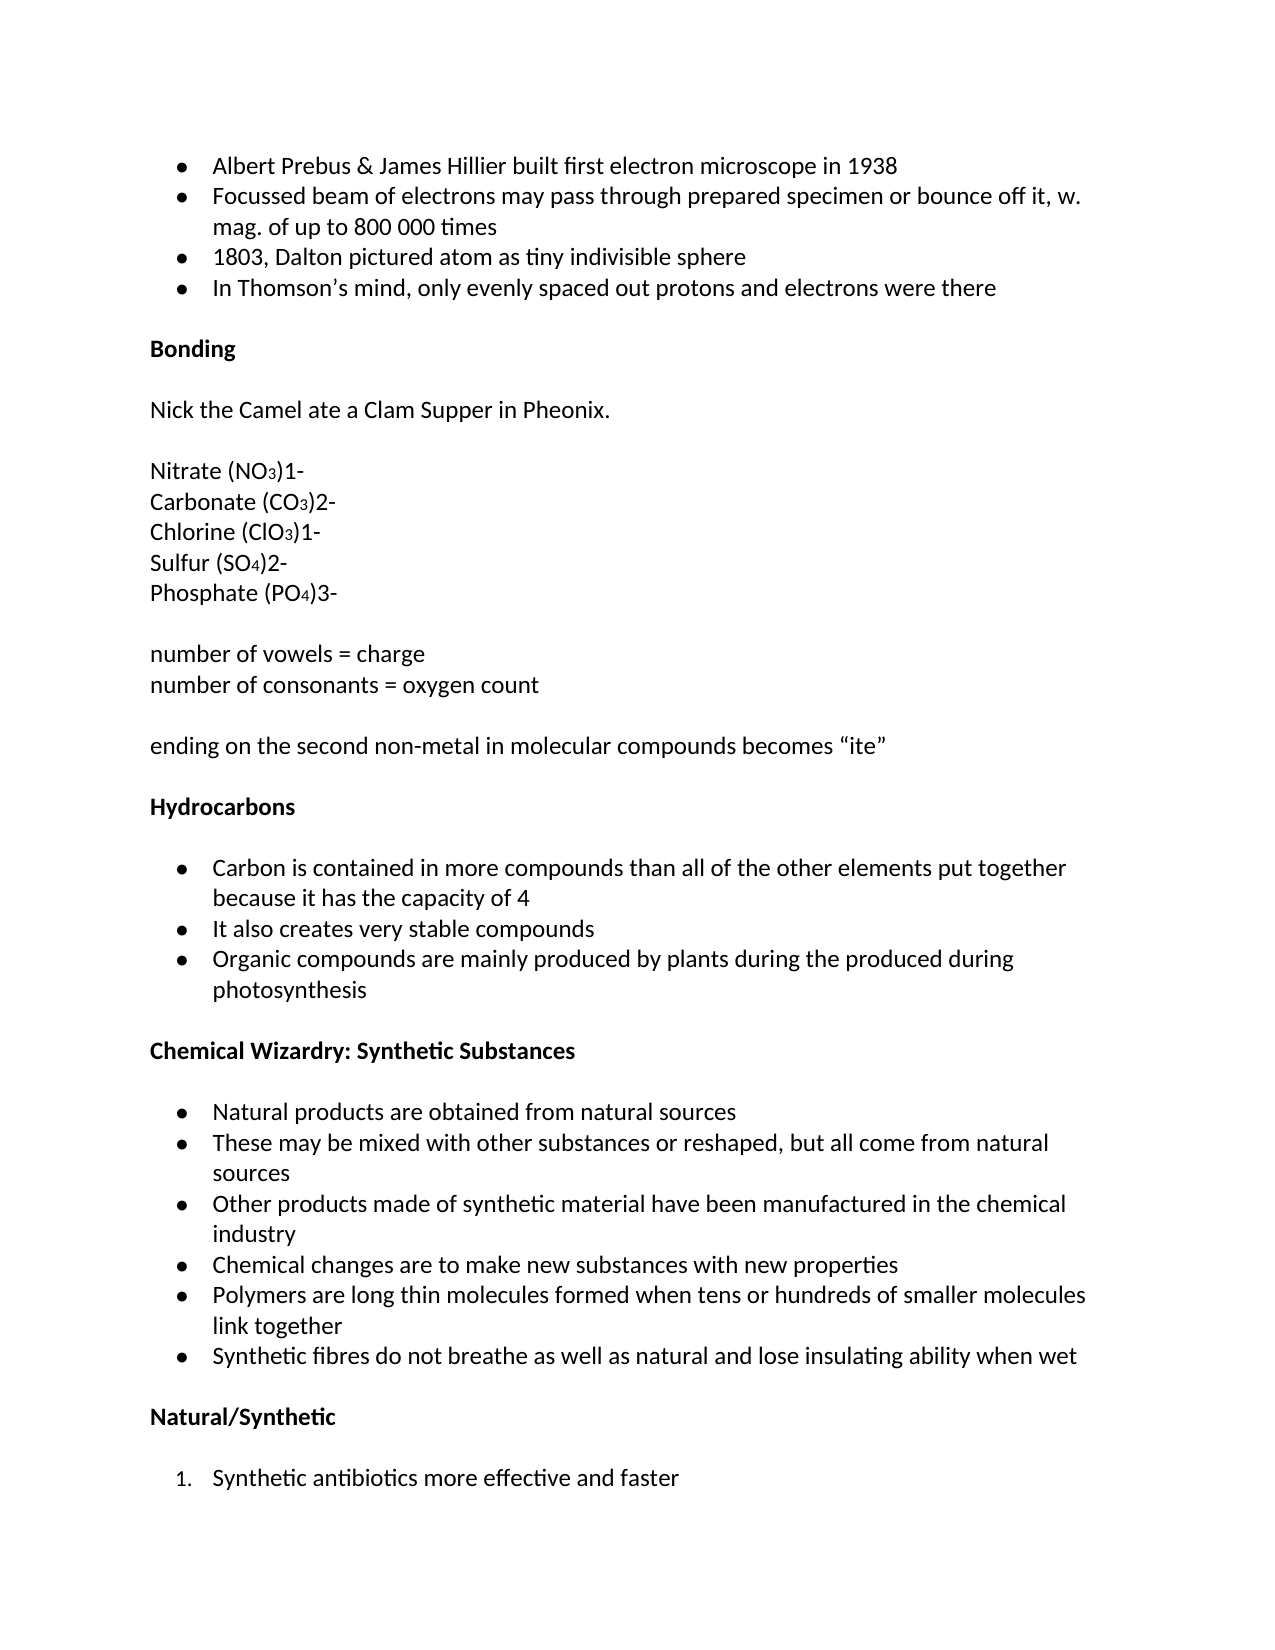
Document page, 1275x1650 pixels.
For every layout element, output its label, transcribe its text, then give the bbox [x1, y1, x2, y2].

text Natural/Synthetic [150, 1401, 1125, 1432]
list In Thomson’s mind, only evenly spaced out protons and electrons were there [175, 272, 1125, 303]
list Chemical changes are to make new substances with new properties [175, 1249, 1125, 1279]
list Focussed beam of electrons may pass through prepared specimen or bounce off it, w. mag. of up to 800 000 times [175, 181, 1125, 242]
list Polymers are long thin molecules formed when tens or hundreds of smaller molecules link together [175, 1279, 1125, 1340]
list Organic compounds are mainly produced by plants during the produced during photosynthesis [175, 943, 1125, 1004]
text Chlorine (ClO3)1- [150, 516, 1125, 547]
text Hydrocarbons [150, 791, 1125, 821]
list Albert Prebus & James Hillier built first electron microscope in 1938 [175, 150, 1125, 181]
text Carbonate (CO3)2- [150, 486, 1125, 516]
list Carbon is contained in more compounds than all of the other elements put together because it has the capacity of 4 [175, 852, 1125, 913]
text number of vowels = charge [150, 638, 1125, 669]
list It also creates very stable compounds [175, 913, 1125, 943]
list 1803, Dalton pictured atom as tiny indivisible sphere [175, 242, 1125, 272]
text Nick the Camel ate a Clam Supper in Pheonix. [150, 394, 1125, 425]
list Synthetic fibres do not breathe as well as natural and lose insulating ability when wet [175, 1340, 1125, 1371]
list Natural products are obtained from natural sources [175, 1096, 1125, 1127]
list Synthetic antibiotics more effective and faster [175, 1462, 1125, 1493]
text Sulfur (SO4)2- [150, 547, 1125, 577]
text Nitrate (NO3)1- [150, 455, 1125, 486]
list Other products made of synthetic material have been manufactured in the chemical industry [175, 1188, 1125, 1249]
text Chemical Wizardry: Synthetic Substances [150, 1035, 1125, 1066]
text Phosphate (PO4)3- [150, 577, 1125, 608]
text number of consonants = oxygen count [150, 669, 1125, 699]
text ending on the second non-metal in molecular compounds becomes “ite” [150, 730, 1125, 760]
list These may be mixed with other substances or reshaped, but all come from natural sources [175, 1127, 1125, 1188]
text Bonding [150, 333, 1125, 364]
